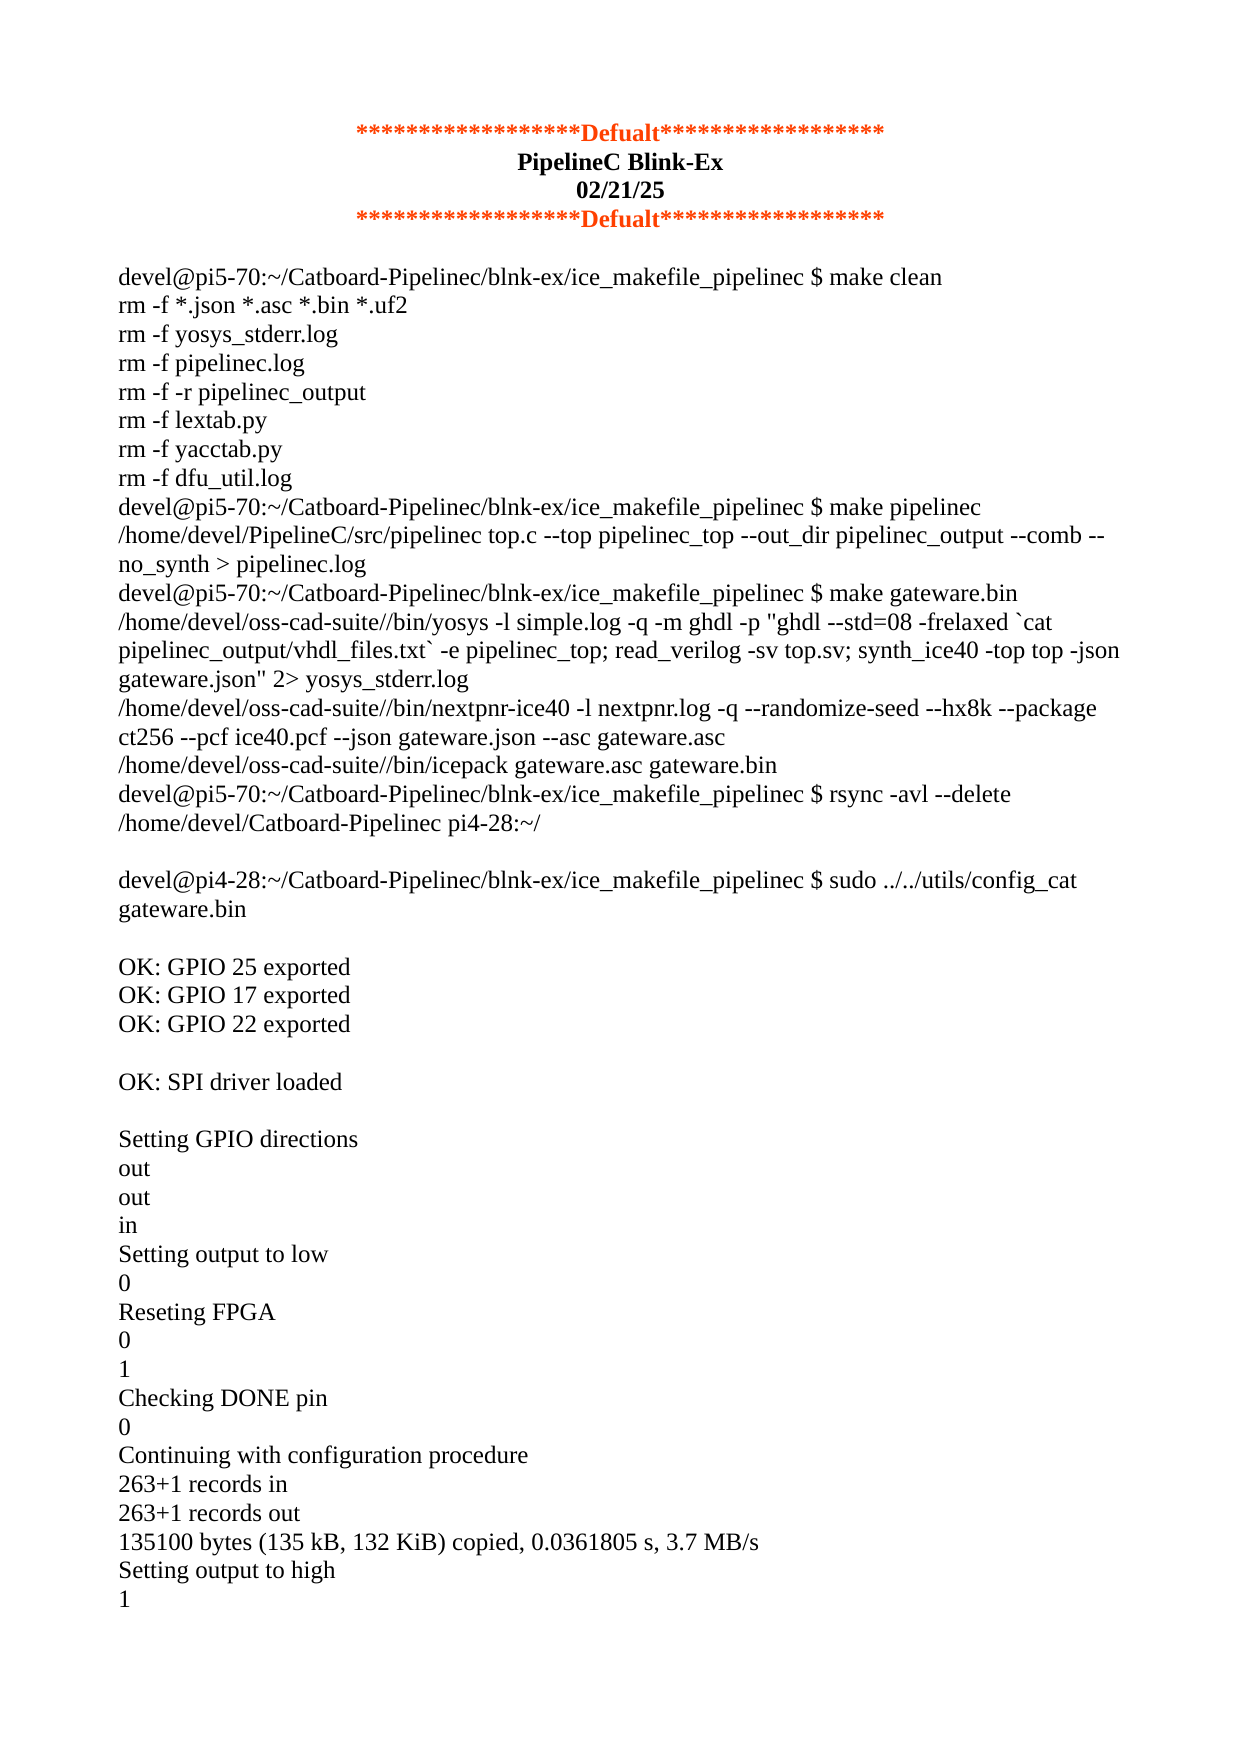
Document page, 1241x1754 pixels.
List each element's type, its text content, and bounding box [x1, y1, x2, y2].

text rm -f yacctab.py [118, 434, 1122, 463]
text Continuing with configuration procedure [118, 1441, 1122, 1469]
text Setting GPIO directions [118, 1124, 1122, 1153]
text 0 [118, 1268, 1122, 1297]
text 263+1 records out [118, 1498, 1122, 1527]
text devel@pi5-70:~/Catboard-Pipelinec/blnk-ex/ice_makefile_pipelinec $ make pipelinec [118, 492, 1122, 521]
text rm -f pipelinec.log [118, 348, 1122, 377]
text devel@pi5-70:~/Catboard-Pipelinec/blnk-ex/ice_makefile_pipelinec $ rsync -avl --delete /home/devel/Catboard-Pipelinec pi4-28:~/ [118, 779, 1122, 837]
text /home/devel/oss-cad-suite//bin/nextpnr-ice40 -l nextpnr.log -q --randomize-seed --hx8k --package ct256 --pcf ice40.pcf --json gateware.json --asc gateware.asc [118, 693, 1122, 751]
text Setting output to high [118, 1556, 1122, 1584]
text 1 [118, 1584, 1122, 1613]
text 263+1 records in [118, 1469, 1122, 1498]
text Setting output to low [118, 1239, 1122, 1268]
text 0 [118, 1412, 1122, 1441]
text 02/21/25 [118, 176, 1122, 204]
text /home/devel/oss-cad-suite//bin/yosys -l simple.log -q -m ghdl -p "ghdl --std=08 -frelaxed `cat pipelinec_output/vhdl_files.txt` -e pipelinec_top; read_verilog -sv top.sv; synth_ice40 -top top -json gateware.json" 2> yosys_stderr.log [118, 607, 1122, 693]
text devel@pi5-70:~/Catboard-Pipelinec/blnk-ex/ice_makefile_pipelinec $ make gateware.bin [118, 578, 1122, 607]
text 135100 bytes (135 kB, 132 KiB) copied, 0.0361805 s, 3.7 MB/s [118, 1527, 1122, 1556]
text devel@pi5-70:~/Catboard-Pipelinec/blnk-ex/ice_makefile_pipelinec $ make clean [118, 262, 1122, 291]
text OK: GPIO 22 exported [118, 1009, 1122, 1038]
text rm -f dfu_util.log [118, 463, 1122, 492]
text rm -f yosys_stderr.log [118, 319, 1122, 348]
text OK: GPIO 25 exported [118, 952, 1122, 981]
text out [118, 1153, 1122, 1182]
text rm -f *.json *.asc *.bin *.uf2 [118, 291, 1122, 319]
text 1 [118, 1354, 1122, 1383]
text rm -f -r pipelinec_output [118, 377, 1122, 406]
text ******************Defualt****************** [118, 118, 1122, 147]
text rm -f lextab.py [118, 406, 1122, 434]
text out [118, 1182, 1122, 1211]
text devel@pi4-28:~/Catboard-Pipelinec/blnk-ex/ice_makefile_pipelinec $ sudo ../../utils/config_cat gateware.bin [118, 866, 1122, 923]
text 0 [118, 1326, 1122, 1354]
text OK: SPI driver loaded [118, 1067, 1122, 1096]
text /home/devel/oss-cad-suite//bin/icepack gateware.asc gateware.bin [118, 751, 1122, 779]
text Checking DONE pin [118, 1383, 1122, 1412]
text OK: GPIO 17 exported [118, 981, 1122, 1009]
text /home/devel/PipelineC/src/pipelinec top.c --top pipelinec_top --out_dir pipelinec_output --comb --no_synth > pipelinec.log [118, 521, 1122, 578]
text Reseting FPGA [118, 1297, 1122, 1326]
text PipelineC Blink-Ex [118, 147, 1122, 176]
text ******************Defualt****************** [118, 204, 1122, 233]
text in [118, 1211, 1122, 1239]
